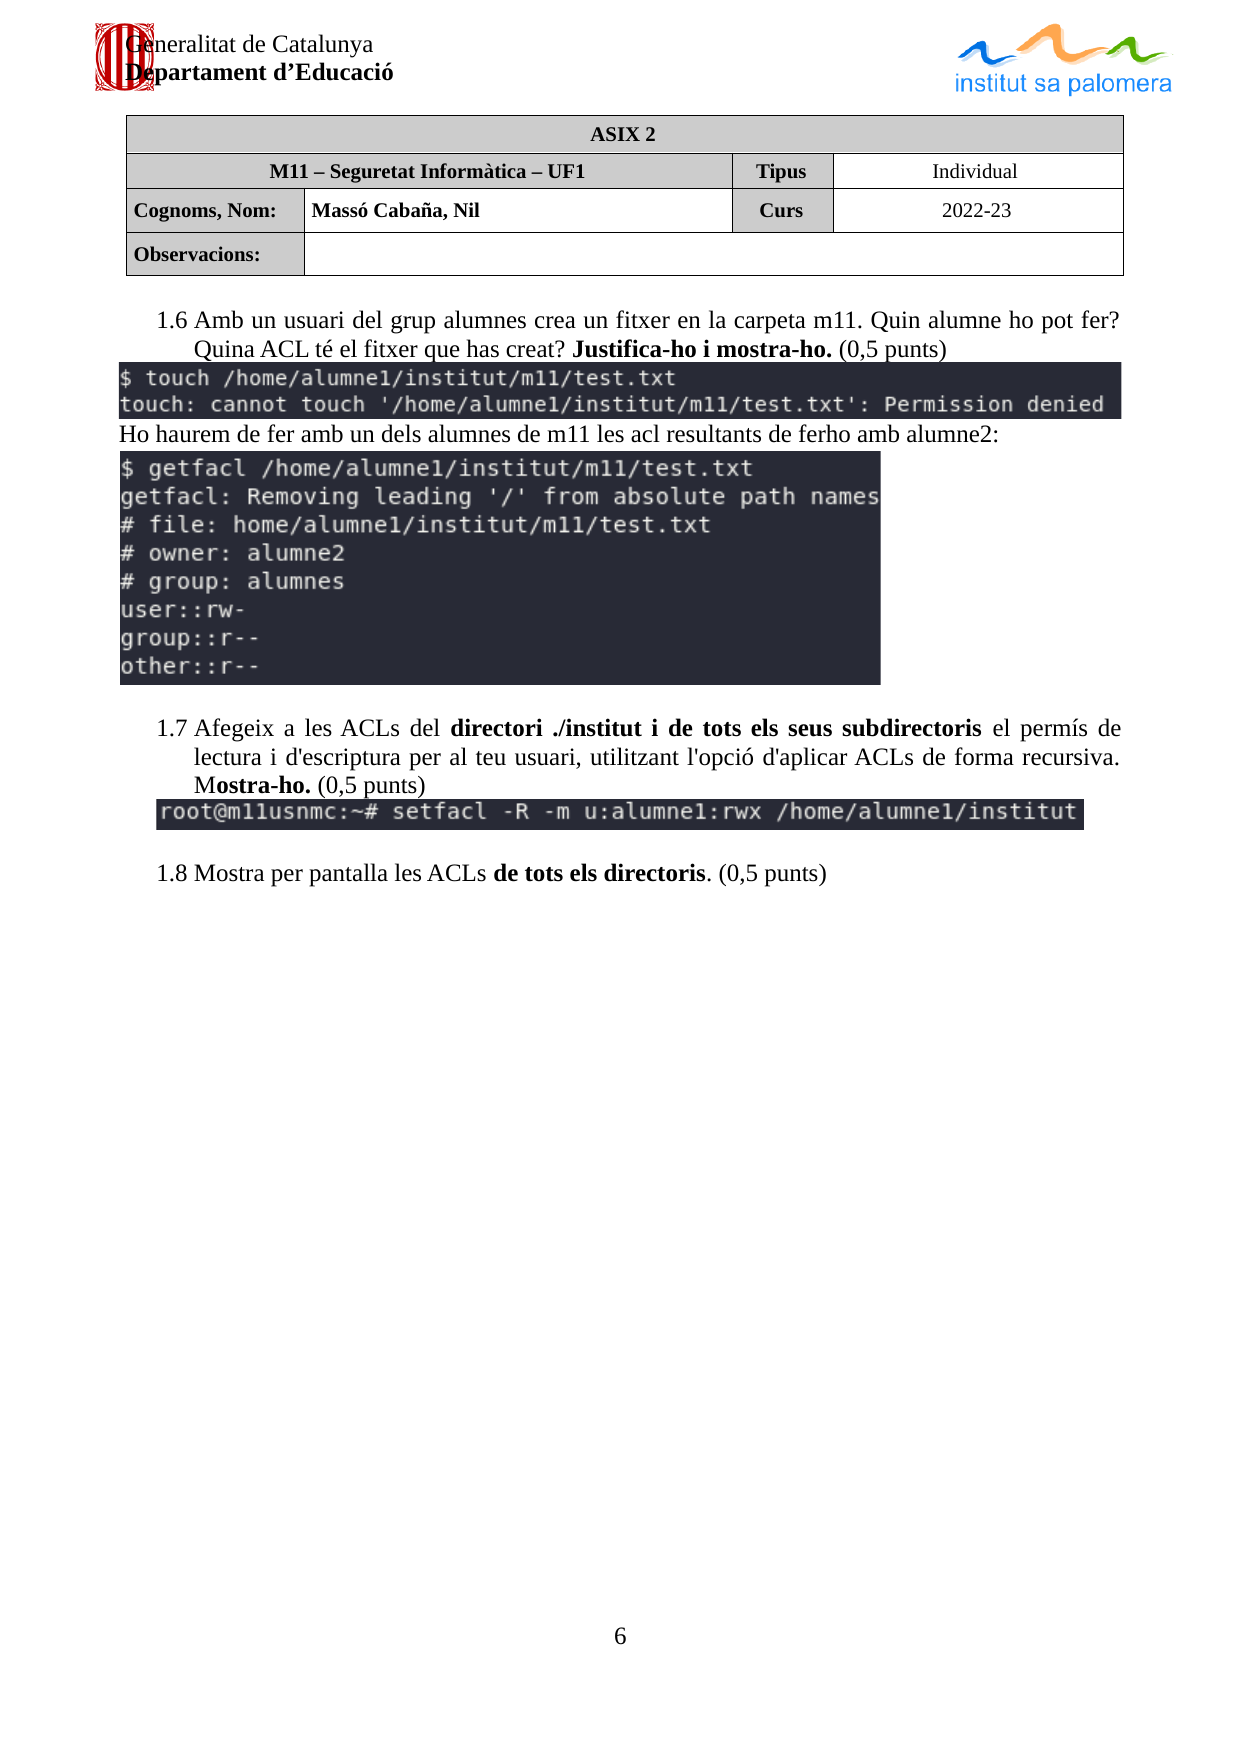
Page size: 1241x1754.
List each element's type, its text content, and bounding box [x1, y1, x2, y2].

list Mostra per pantalla les ACLs de tots els directoris. (0,5 punts) [156, 858, 1121, 887]
list Amb un usuari del grup alumnes crea un fitxer en la carpeta m11. Quin alumne ho pot fer? Quina ACL té el fitxer que has creat? Justifica-ho i mostra-ho. (0,5 punts) [156, 305, 1121, 362]
list Afegeix a les ACLs del directori ./institut i de tots els seus subdirectoris el permís de lectura i d'escriptura per al teu usuari, utilitzant l'opció d'aplicar ACLs de forma recursiva. Mostra-ho. (0,5 punts) [156, 713, 1121, 799]
picture [120, 451, 881, 685]
picture [948, 21, 1177, 100]
picture [93, 21, 155, 93]
picture [118, 362, 1122, 419]
picture [156, 799, 1084, 830]
text Ho haurem de fer amb un dels alumnes de m11 les acl resultants de ferho amb alumne2: [119, 419, 1121, 447]
